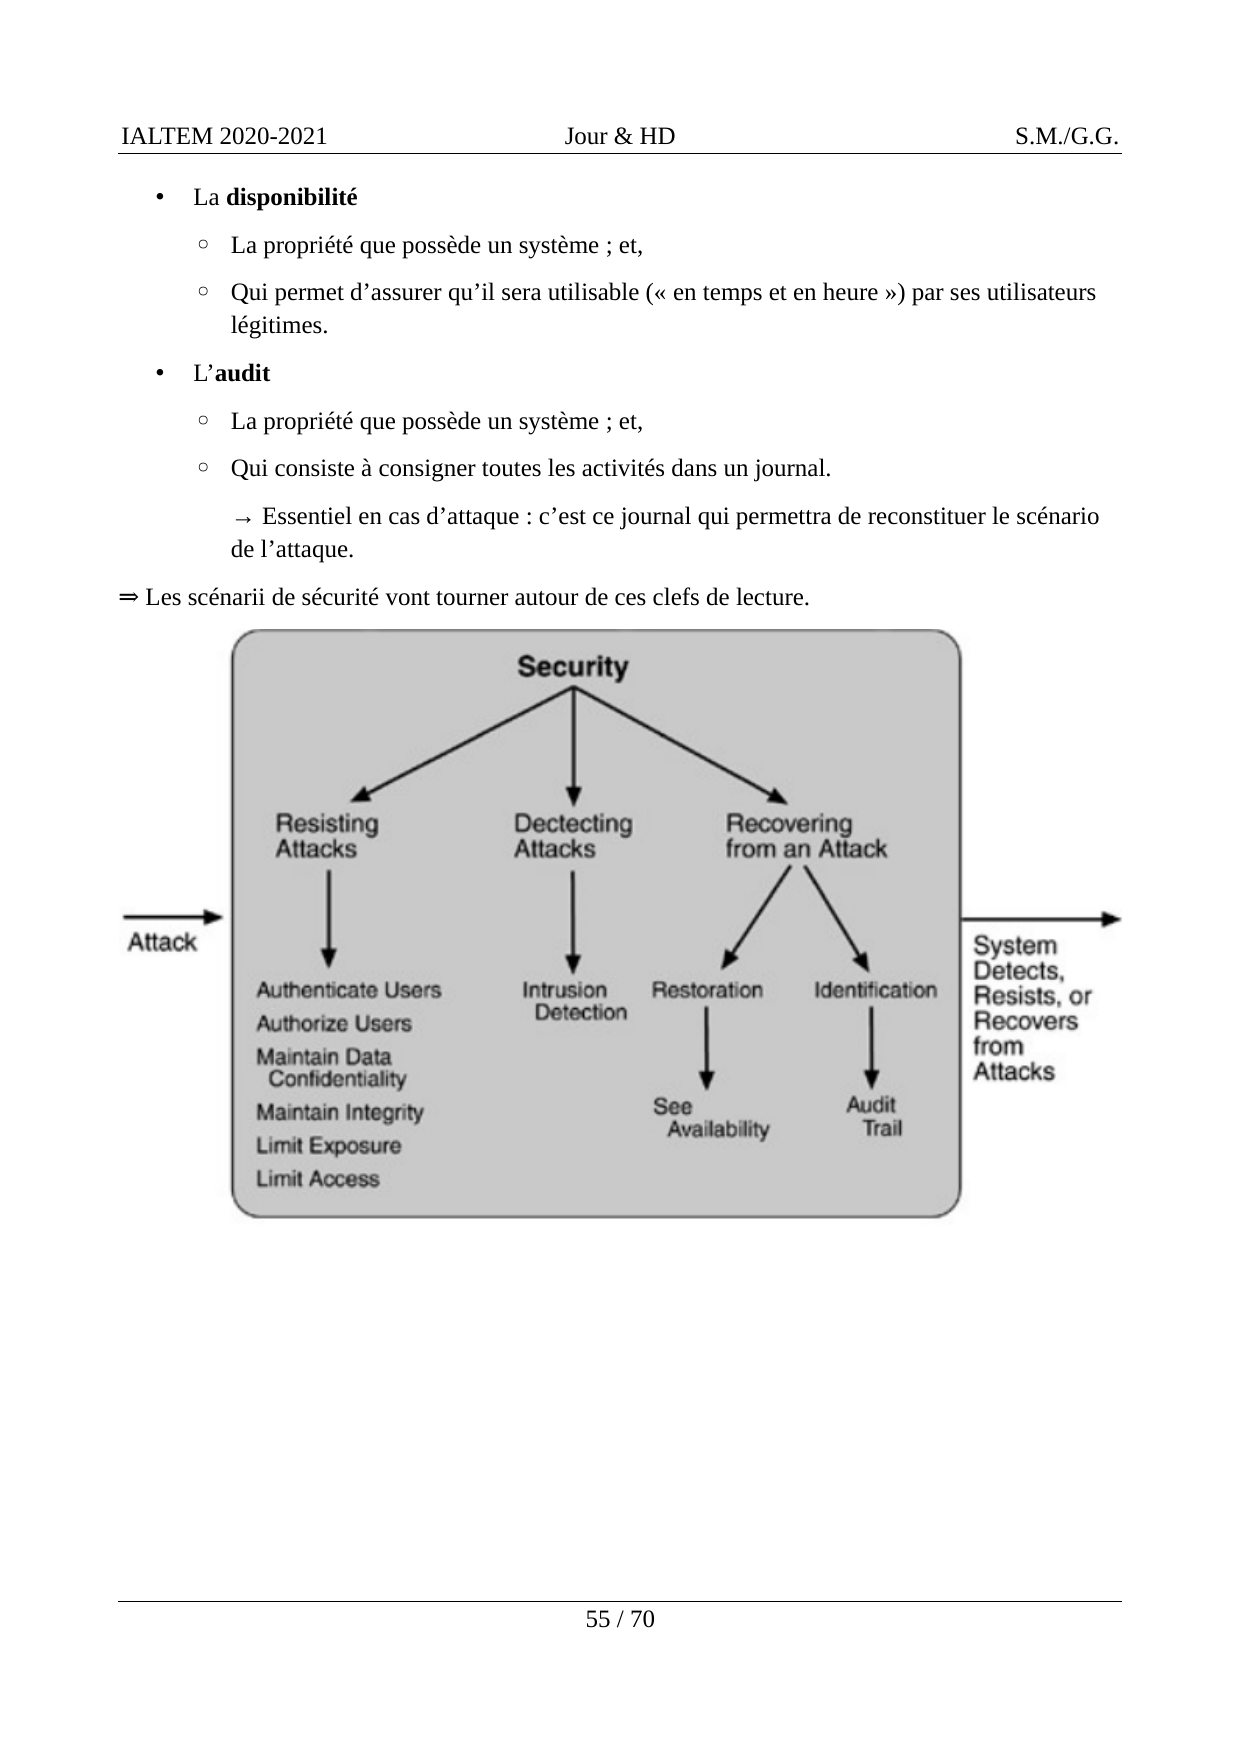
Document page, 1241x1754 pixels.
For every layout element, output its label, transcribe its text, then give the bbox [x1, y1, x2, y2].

list La propriété que possède un système ; et, [193, 230, 1122, 259]
list La disponibilité [156, 182, 1122, 211]
text ⇒ Les scénarii de sécurité vont tourner autour de ces clefs de lecture. [118, 582, 1122, 610]
list L’audit [156, 358, 1122, 387]
picture [118, 629, 1123, 1225]
list → Essentiel en cas d’attaque : c’est ce journal qui permettra de reconstituer le scénario de l’attaque. [193, 501, 1122, 563]
list La propriété que possède un système ; et, [193, 406, 1122, 434]
list Qui permet d’assurer qu’il sera utilisable (« en temps et en heure ») par ses utilisateurs légitimes. [193, 277, 1122, 339]
list Qui consiste à consigner toutes les activités dans un journal. [193, 453, 1122, 482]
